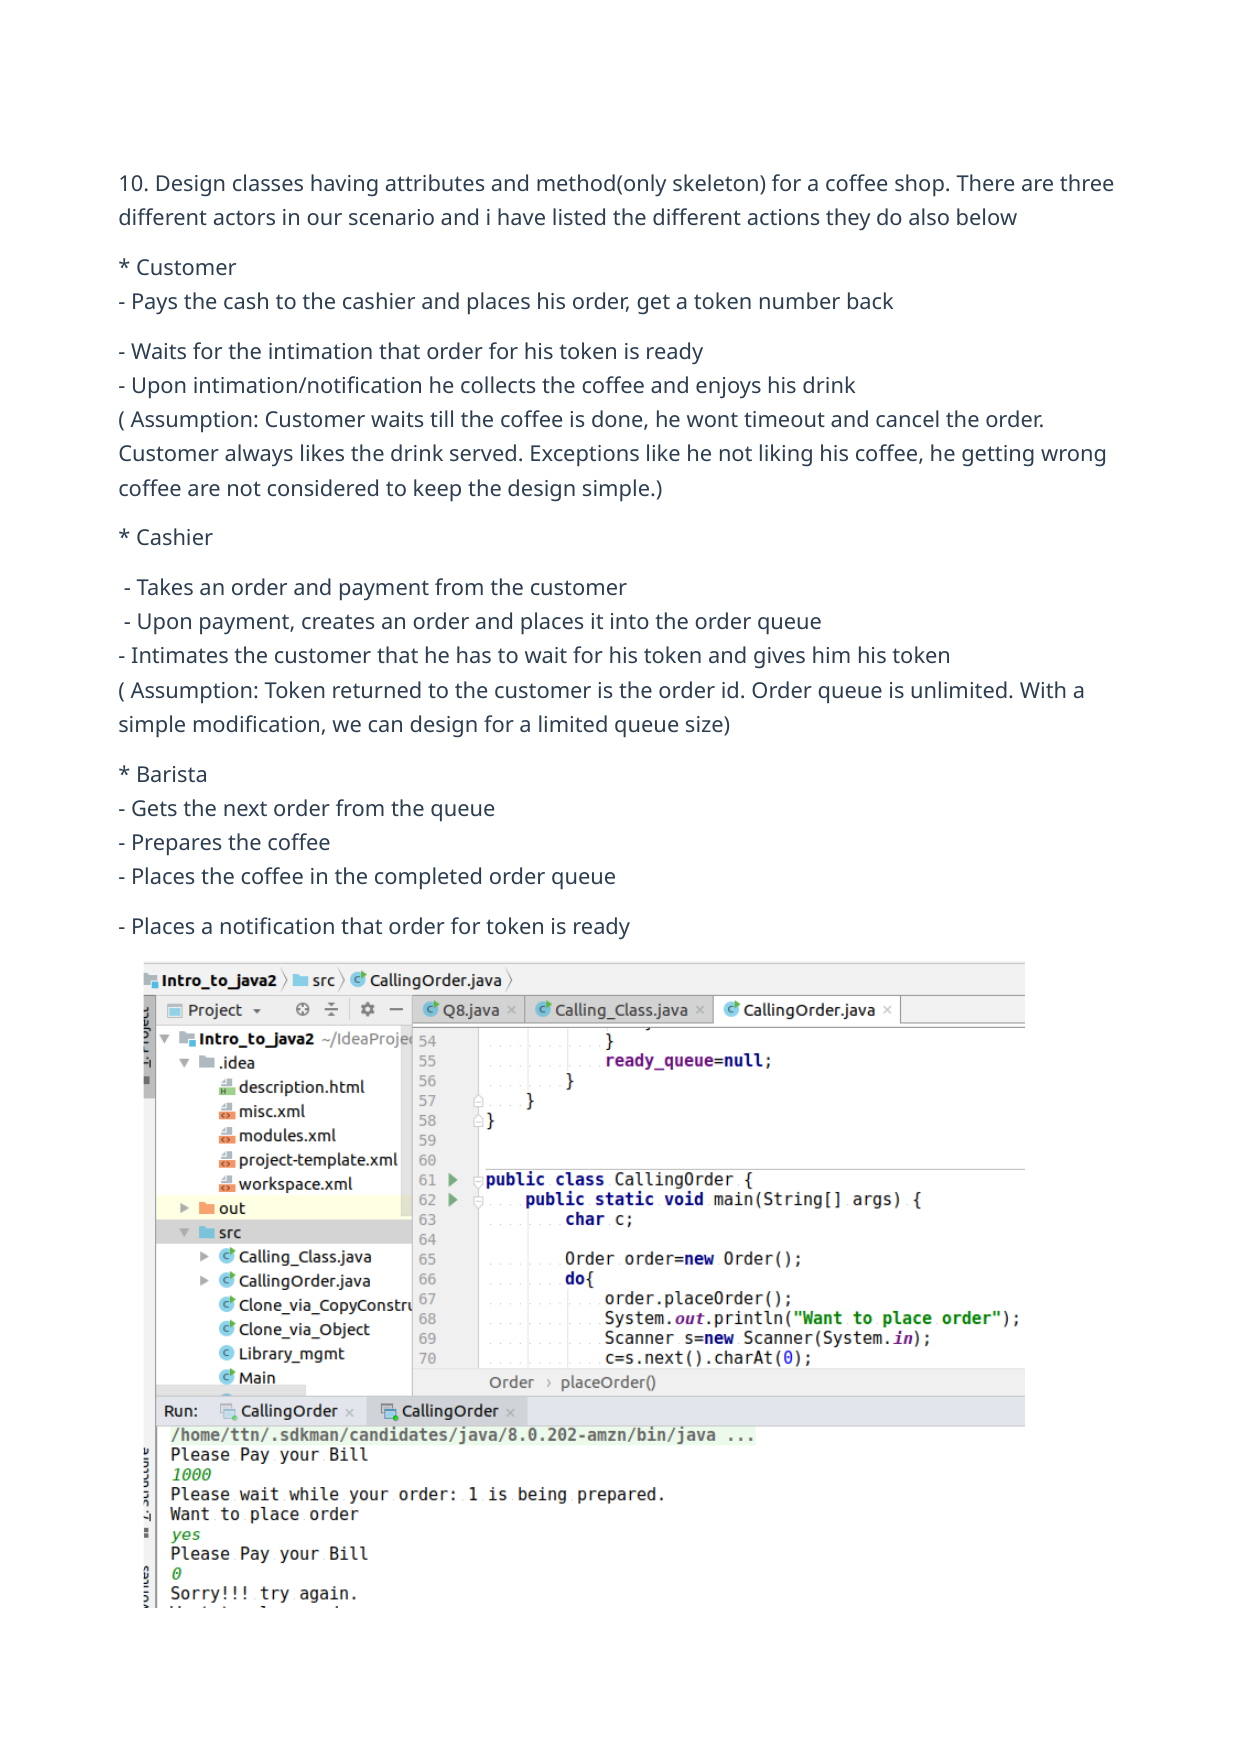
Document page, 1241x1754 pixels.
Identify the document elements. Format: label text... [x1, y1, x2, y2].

text * Customer - Pays the cash to the cashier and places his order, get a token number back [118, 252, 1122, 316]
text - Takes an order and payment from the customer - Upon payment, creates an order and places it into the order queue - Intimates the customer that he has to wait for his token and gives him his token ( Assumption: Token returned to the customer is the order id. Order queue is unlimited. With a simple modification, we can design for a limited queue size) [118, 572, 1122, 738]
text - Waits for the intimation that order for his token is ready - Upon intimation/notification he collects the coffee and enjoys his drink ( Assumption: Customer waits till the coffee is done, he wont timeout and cancel the order. Customer always likes the drink served. Exceptions like he not liking his coffee, he getting wrong coffee are not considered to keep the design simple.) [118, 336, 1122, 502]
text * Barista - Gets the next order from the queue - Prepares the coffee - Places the coffee in the completed order queue [118, 758, 1122, 891]
text - Places a notification that order for token is ready [118, 911, 1122, 941]
text * Cashier [118, 522, 1122, 552]
text 10. Design classes having attributes and method(only skeleton) for a coffee shop. There are three different actors in our scenario and i have listed the different actions they do also below [118, 168, 1122, 232]
picture [143, 961, 1025, 1608]
